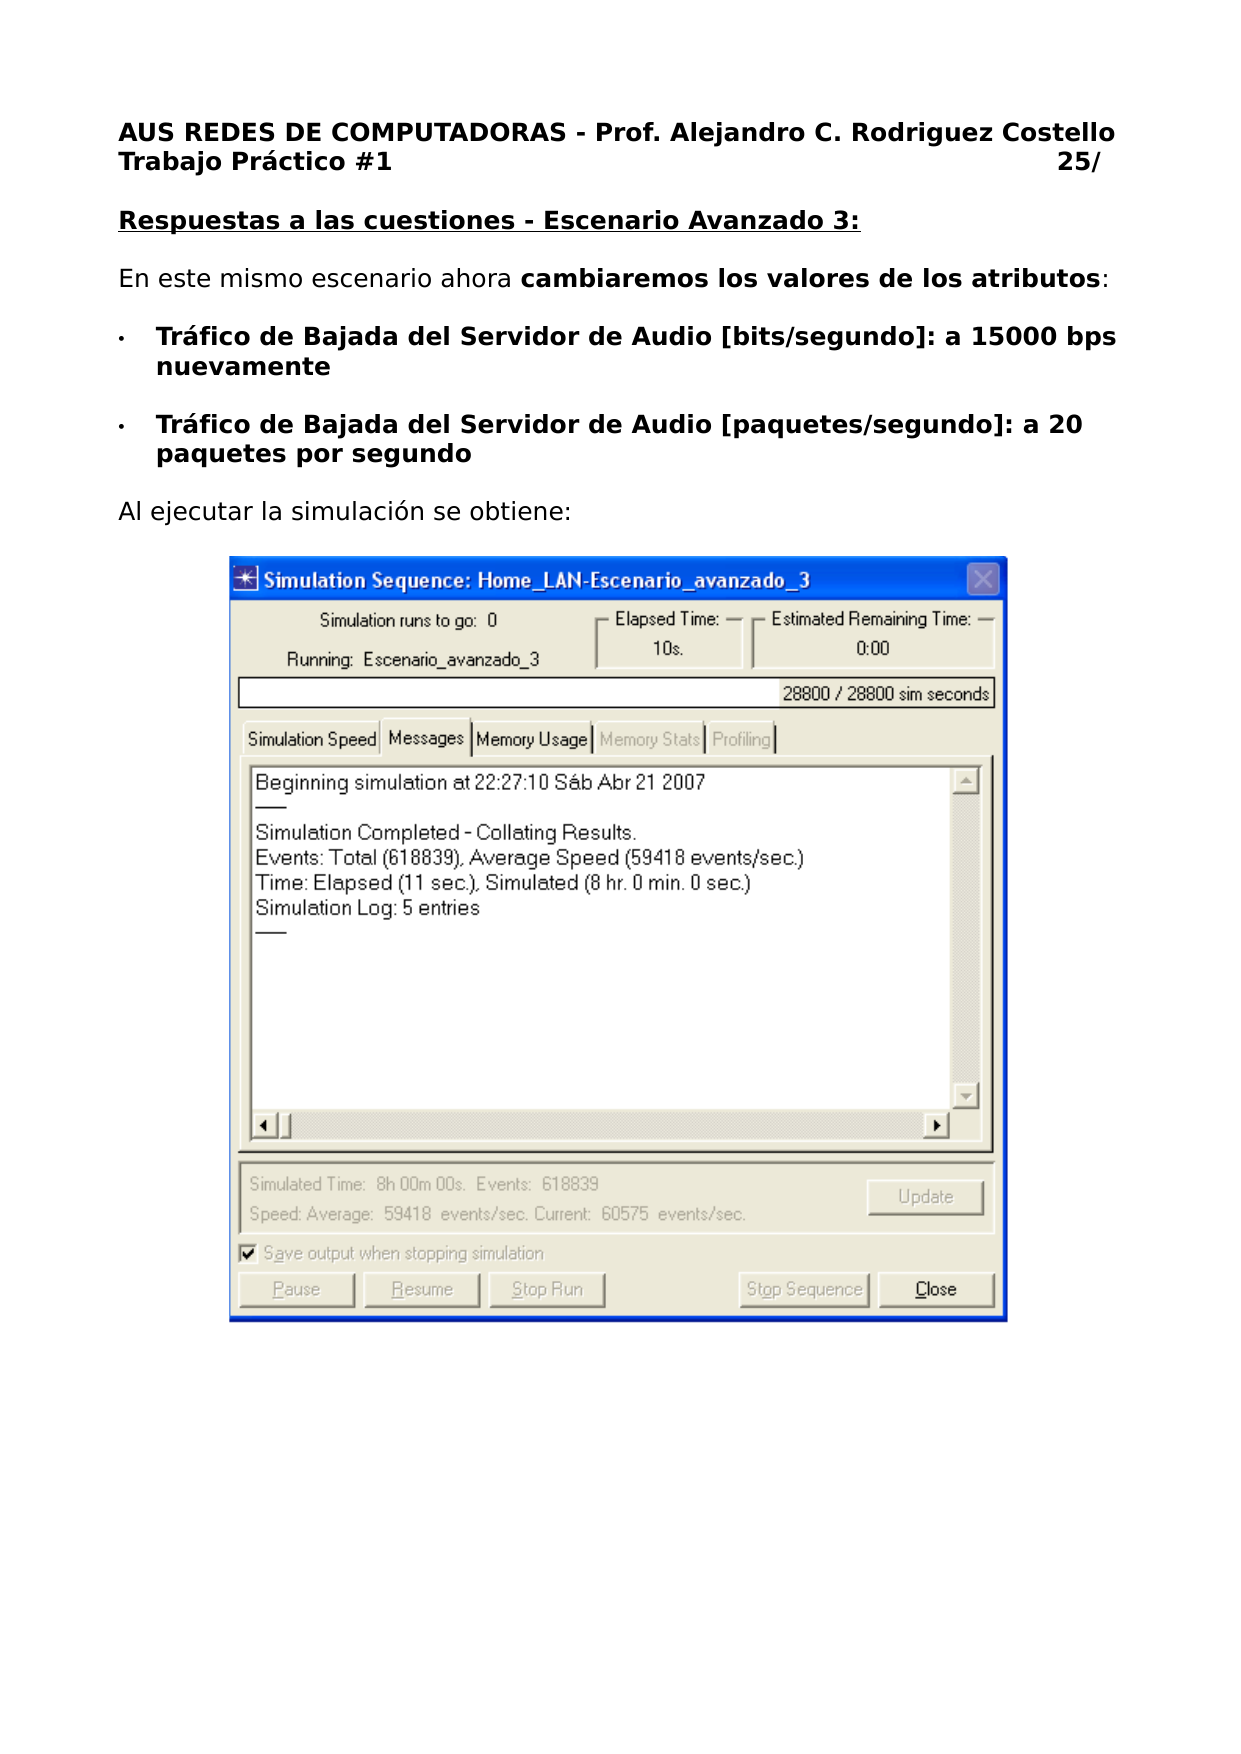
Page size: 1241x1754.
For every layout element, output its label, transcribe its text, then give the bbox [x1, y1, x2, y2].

list Tráfico de Bajada del Servidor de Audio [paquetes/segundo]: a 20 paquetes por segundo [118, 410, 1122, 468]
text Al ejecutar la simulación se obtiene: [118, 498, 1122, 527]
picture [229, 556, 1011, 1338]
text Respuestas a las cuestiones - Escenario Avanzado 3: [118, 206, 1122, 235]
list Tráfico de Bajada del Servidor de Audio [bits/segundo]: a 15000 bps nuevamente [118, 323, 1122, 381]
text En este mismo escenario ahora cambiaremos los valores de los atributos: [118, 264, 1122, 293]
